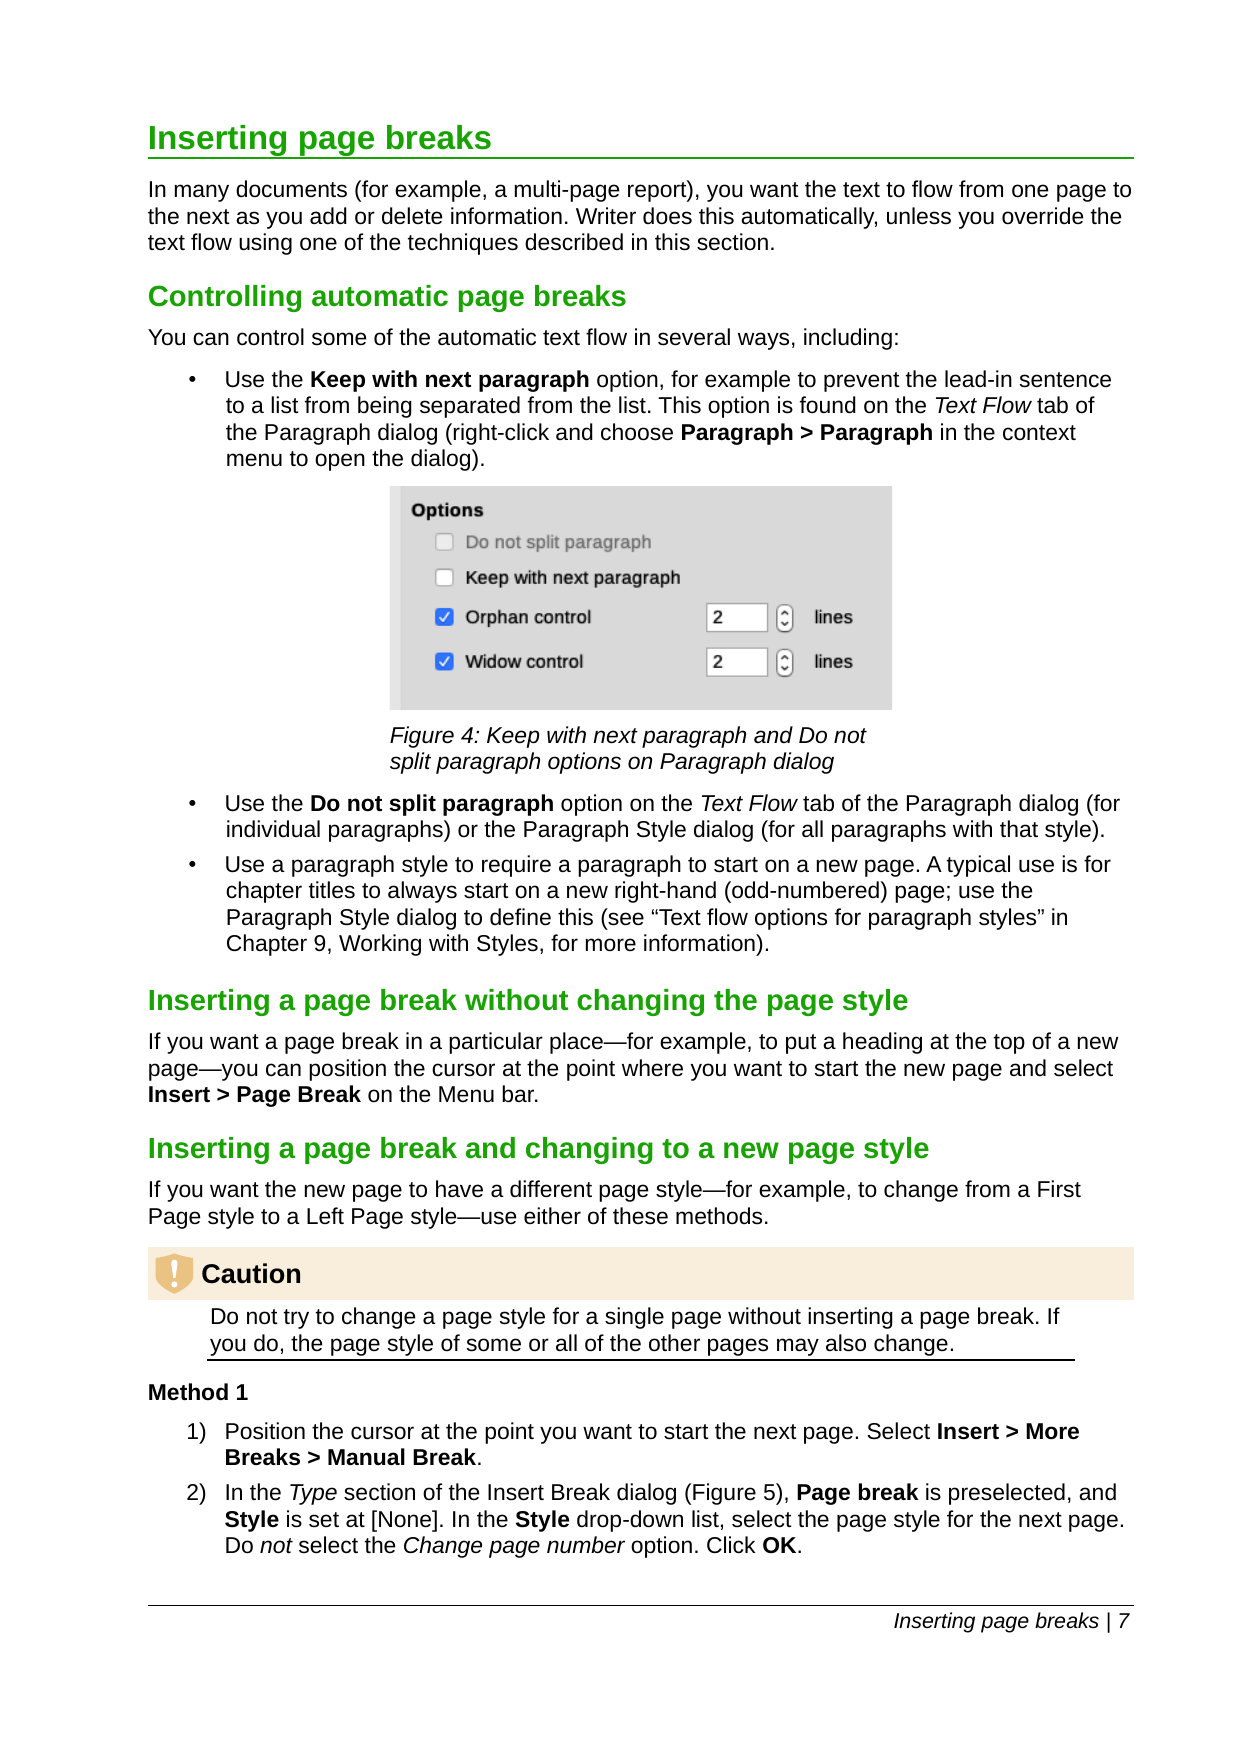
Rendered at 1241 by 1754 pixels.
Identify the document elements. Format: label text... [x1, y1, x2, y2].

subtitle Inserting a page break and changing to a new page style [148, 1131, 1134, 1164]
list If you want a page break in a particular place—for example, to put a heading at the top of a new page—you can position the cursor at the point where you want to start the new page and select Insert > Page Break on the Menu bar. [148, 1028, 1134, 1107]
text You can control some of the automatic text flow in several ways, including: [148, 324, 1134, 351]
list Use a paragraph style to require a paragraph to start on a new page. A typical use is for chapter titles to always start on a new right-hand (odd-numbered) page; use the Paragraph Style dialog to define this (see “Text flow options for paragraph styles” in Chapter 9, Working with Styles, for more information). [185, 848, 1134, 959]
list If you want the new page to have a different page style—for example, to change from a First Page style to a Left Page style—use either of these methods. [148, 1176, 1134, 1229]
subtitle Caution [148, 1247, 1134, 1300]
list In the Type section of the Insert Break dialog (Figure 5), Page break is preselected, and Style is set at [None]. In the Style drop-down list, select the page style for the next page. Do not select the Change page number option. Click OK. [207, 1479, 1134, 1558]
subtitle Controlling automatic page breaks [148, 279, 1134, 313]
list Use the Do not split paragraph option on the Text Flow tab of the Paragraph dialog (for individual paragraphs) or the Paragraph Style dialog (for all paragraphs with that style). [185, 787, 1134, 842]
picture [389, 486, 893, 710]
subtitle Inserting page breaks [148, 118, 1134, 157]
list Position the cursor at the point you want to start the next page. Select Insert > More Breaks > Manual Break. [207, 1418, 1134, 1470]
subtitle Inserting a page break without changing the page style [148, 983, 1134, 1017]
list Method 1 [148, 1379, 1134, 1405]
text Figure 4: Keep with next paragraph and Do not split paragraph options on Paragraph dialog [389, 722, 892, 774]
list Use the Keep with next paragraph option, for example to prevent the lead-in sentence to a list from being separated from the list. This option is found on the Text Flow tab of the Paragraph dialog (right-click and choose Paragraph > Paragraph in the context menu to open the dialog). [185, 363, 1134, 474]
text Do not try to change a page style for a single page without inserting a page break. If you do, the page style of some or all of the other pages may also change. [207, 1300, 1075, 1359]
text In many documents (for example, a multi-page report), you want the text to flow from one page to the next as you add or delete information. Writer does this automatically, unless you override the text flow using one of the techniques described in this section. [148, 176, 1134, 255]
